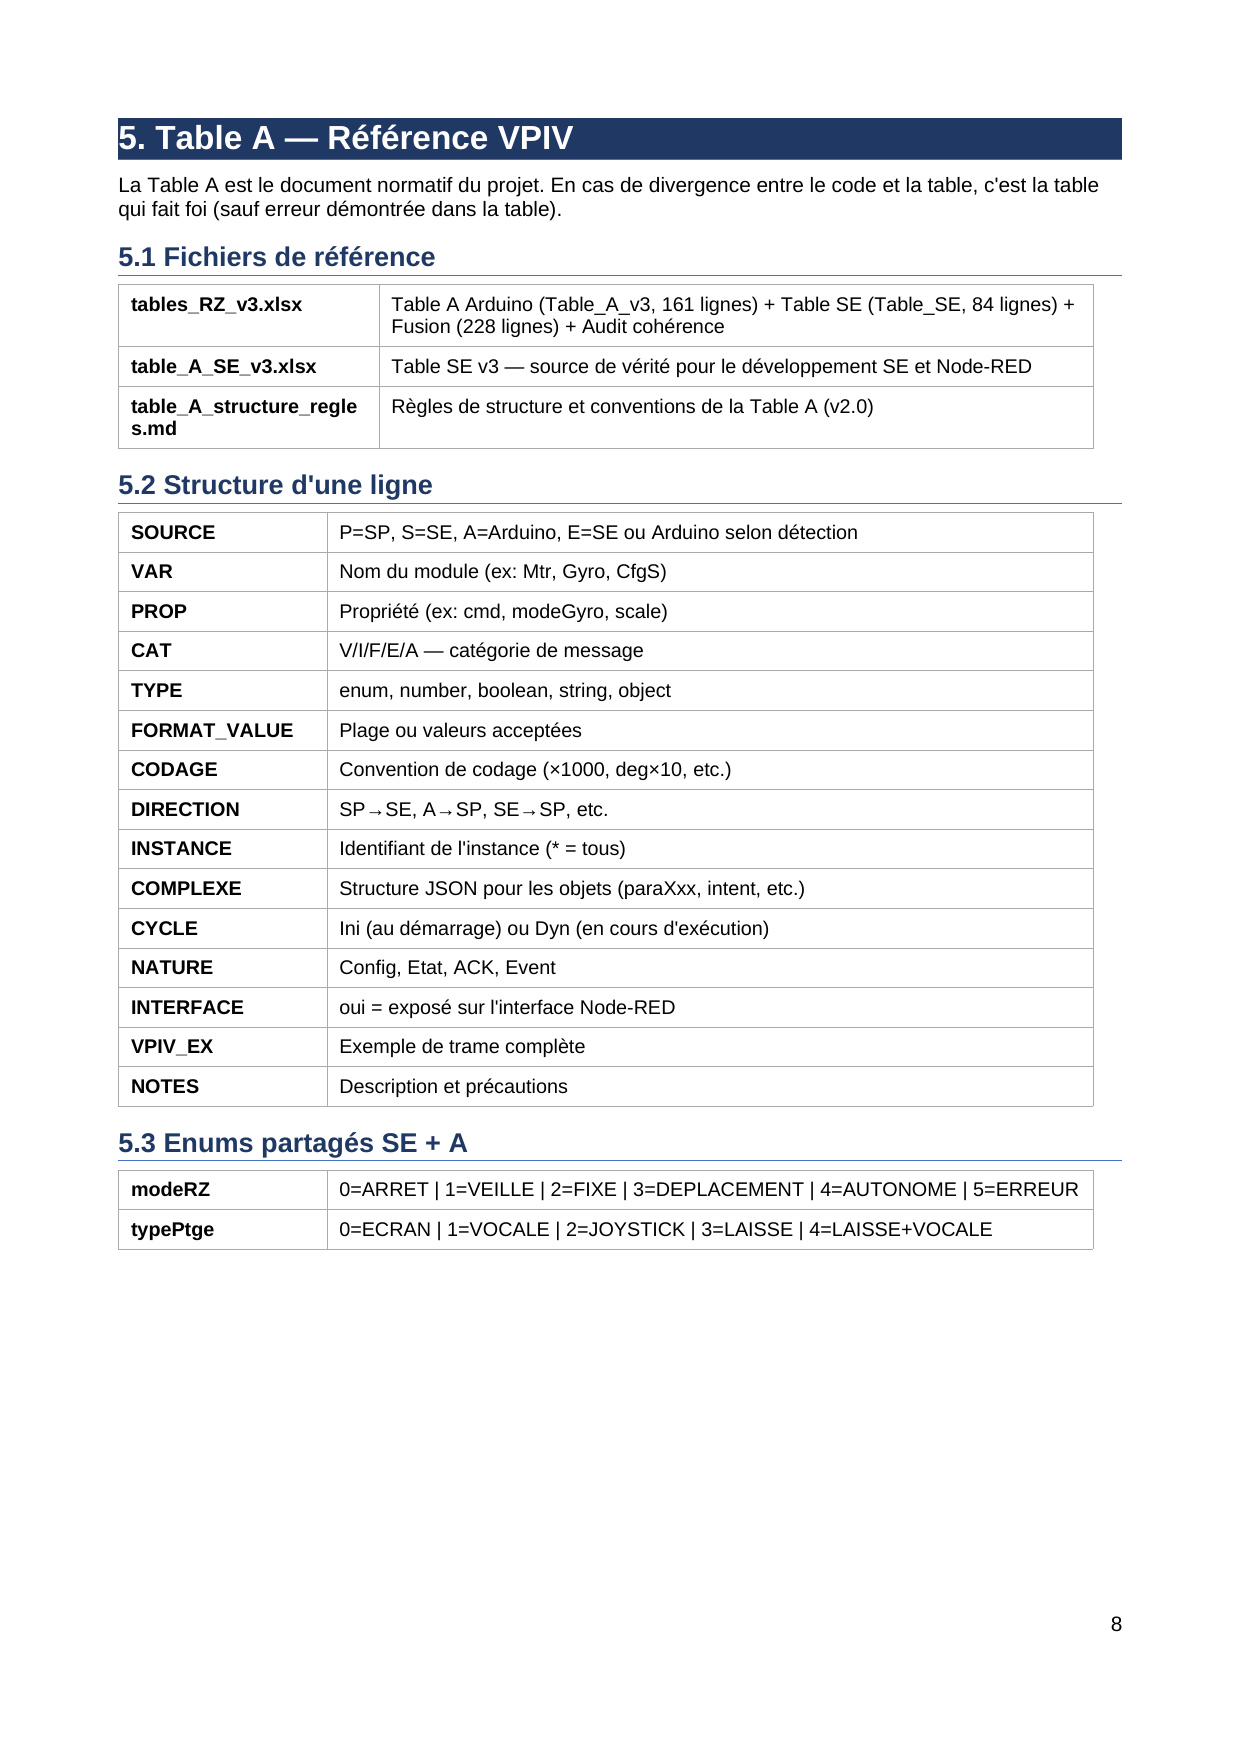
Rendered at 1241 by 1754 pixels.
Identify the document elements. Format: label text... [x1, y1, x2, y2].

table_cell CODAGE [119, 751, 327, 789]
table_cell VPIV_EX [119, 1028, 327, 1066]
table_header SOURCE [119, 513, 327, 552]
subtitle 5. Table A — Référence VPIV [118, 118, 1122, 159]
table_cell CYCLE [119, 909, 327, 947]
table_header Table A Arduino (Table_A_v3, 161 lignes) + Table SE (Table_SE, 84 lignes) + Fusion (228 lignes) + Audit cohérence [380, 285, 1093, 346]
table_cell Règles de structure et conventions de la Table A (v2.0) [380, 387, 1093, 448]
table_cell Config, Etat, ACK, Event [328, 949, 1093, 987]
text La Table A est le document normatif du projet. En cas de divergence entre le code et la table, c'est la table qui fait foi (sauf erreur démontrée dans la table). [118, 173, 1122, 221]
table_cell table_A_SE_v3.xlsx [119, 347, 379, 386]
table_cell Exemple de trame complète [328, 1028, 1093, 1066]
table_cell COMPLEXE [119, 869, 327, 908]
subtitle 5.2 Structure d'une ligne [118, 469, 1122, 503]
table_cell Structure JSON pour les objets (paraXxx, intent, etc.) [328, 869, 1093, 908]
table_cell Nom du module (ex: Mtr, Gyro, CfgS) [328, 553, 1093, 591]
table_cell SP→SE, A→SP, SE→SP, etc. [328, 790, 1093, 829]
table_cell NOTES [119, 1067, 327, 1106]
table_header 0=ARRET | 1=VEILLE | 2=FIXE | 3=DEPLACEMENT | 4=AUTONOME | 5=ERREUR [328, 1171, 1093, 1209]
table_cell PROP [119, 592, 327, 631]
table_cell NATURE [119, 949, 327, 987]
table_header tables_RZ_v3.xlsx [119, 285, 379, 346]
table_cell Ini (au démarrage) ou Dyn (en cours d'exécution) [328, 909, 1093, 947]
subtitle 5.1 Fichiers de référence [118, 241, 1122, 275]
table_header modeRZ [119, 1171, 327, 1209]
table_cell Convention de codage (×1000, deg×10, etc.) [328, 751, 1093, 789]
table_cell TYPE [119, 671, 327, 710]
table_cell VAR [119, 553, 327, 591]
table_cell INSTANCE [119, 830, 327, 868]
table_cell DIRECTION [119, 790, 327, 829]
table_cell Table SE v3 — source de vérité pour le développement SE et Node-RED [380, 347, 1093, 386]
table_cell oui = exposé sur l'interface Node-RED [328, 988, 1093, 1027]
table_cell V/I/F/E/A — catégorie de message [328, 632, 1093, 670]
table_cell 0=ECRAN | 1=VOCALE | 2=JOYSTICK | 3=LAISSE | 4=LAISSE+VOCALE [328, 1210, 1093, 1249]
table_cell table_A_structure_regles.md [119, 387, 379, 448]
table_cell INTERFACE [119, 988, 327, 1027]
subtitle 5.3 Enums partagés SE + A [118, 1127, 1122, 1160]
table_cell typePtge [119, 1210, 327, 1249]
table_cell FORMAT_VALUE [119, 711, 327, 749]
table_cell enum, number, boolean, string, object [328, 671, 1093, 710]
table_header P=SP, S=SE, A=Arduino, E=SE ou Arduino selon détection [328, 513, 1093, 552]
table_cell CAT [119, 632, 327, 670]
table_cell Plage ou valeurs acceptées [328, 711, 1093, 749]
table_cell Propriété (ex: cmd, modeGyro, scale) [328, 592, 1093, 631]
table_cell Identifiant de l'instance (* = tous) [328, 830, 1093, 868]
table_cell Description et précautions [328, 1067, 1093, 1106]
